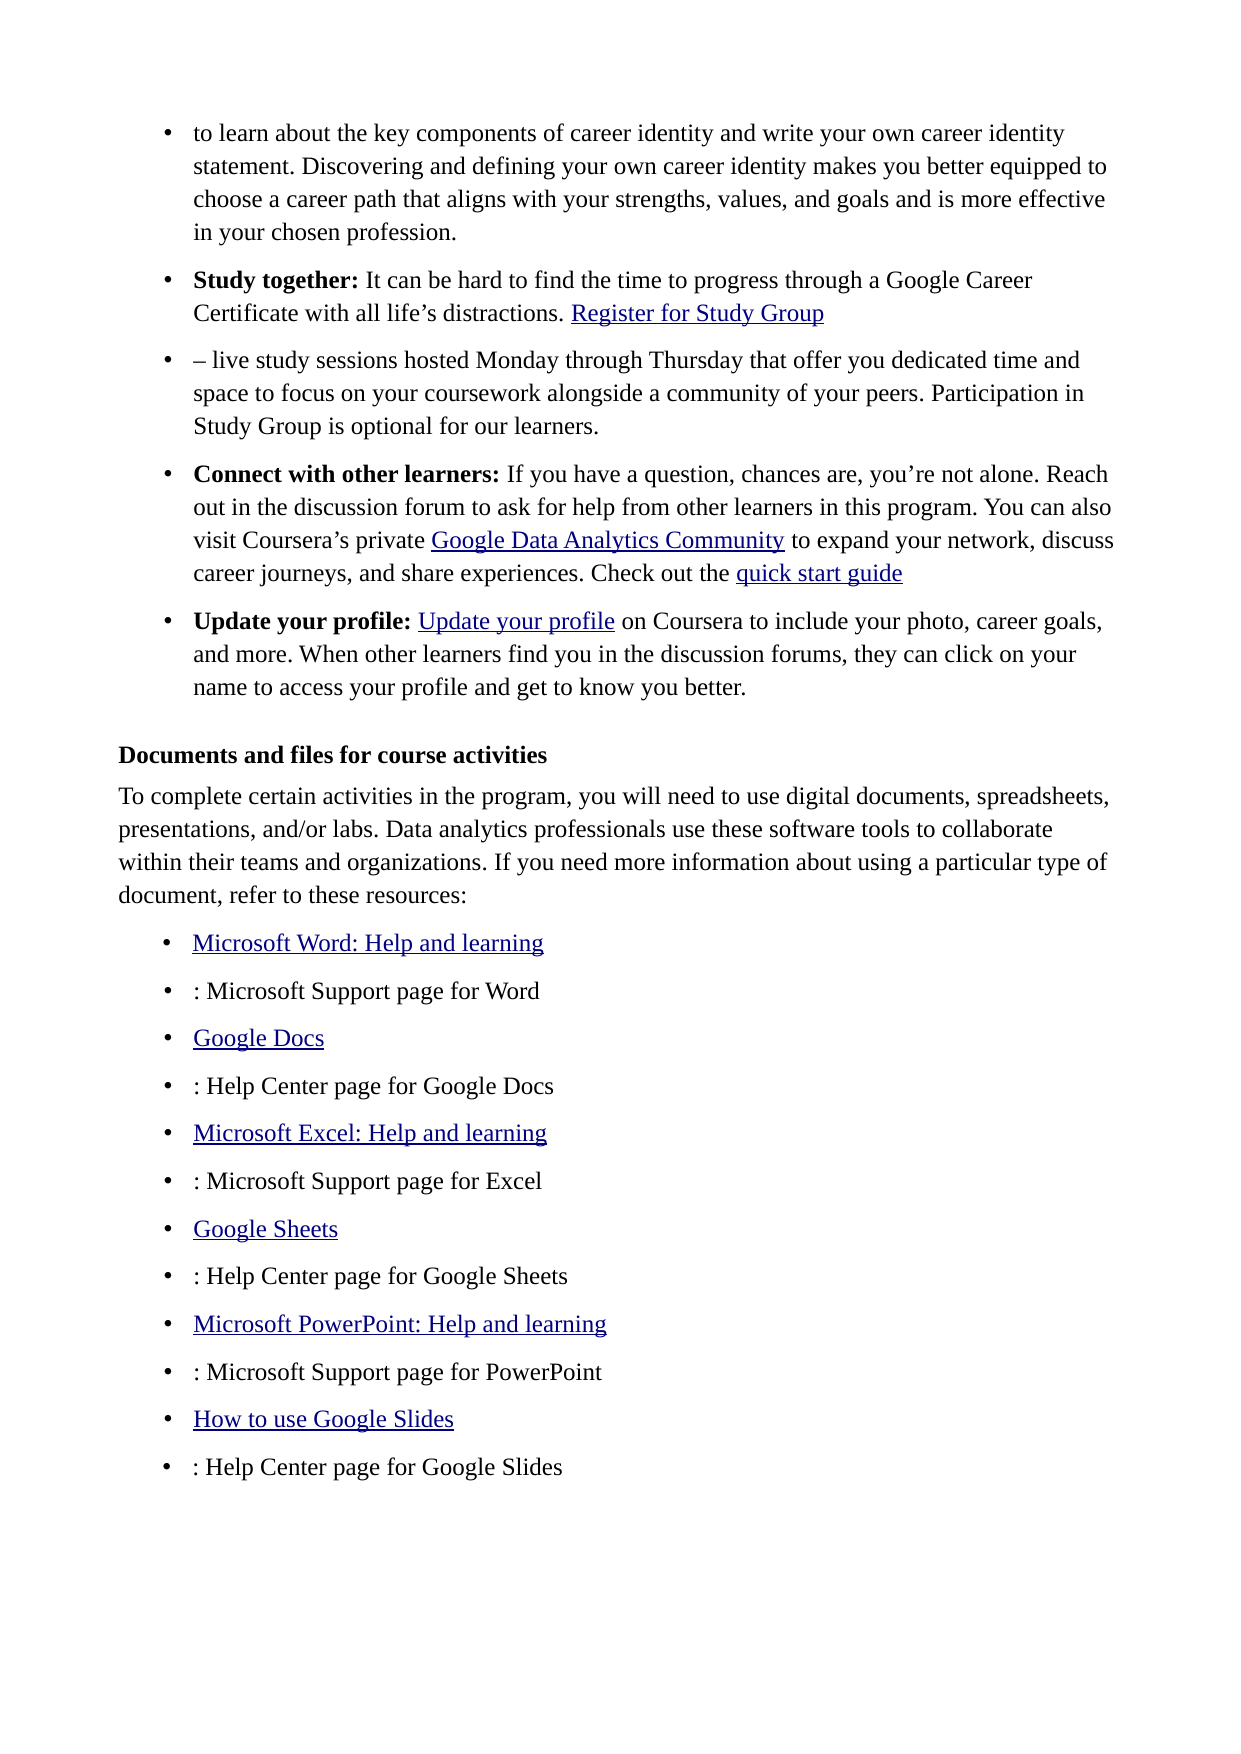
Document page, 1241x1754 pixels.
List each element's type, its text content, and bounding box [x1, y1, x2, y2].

subtitle Documents and files for course activities [118, 740, 1122, 769]
list : Help Center page for Google Slides [162, 1452, 1122, 1481]
list – live study sessions hosted Monday through Thursday that offer you dedicated time and space to focus on your coursework alongside a community of your peers. Participation in Study Group is optional for our learners. [164, 345, 1122, 440]
list Microsoft Word: Help and learning [162, 928, 1122, 957]
list : Microsoft Support page for Word [164, 976, 1122, 1004]
list Update your profile: Update your profile on Coursera to include your photo, career goals, and more. When other learners find you in the discussion forums, they can click on your name to access your profile and get to know you better. [164, 606, 1122, 701]
list Microsoft PowerPoint: Help and learning [164, 1309, 1122, 1338]
list : Help Center page for Google Docs [164, 1071, 1122, 1100]
list : Microsoft Support page for PowerPoint [164, 1357, 1122, 1385]
list Google Docs [164, 1023, 1122, 1052]
list Google Sheets [164, 1214, 1122, 1242]
text To complete certain activities in the program, you will need to use digital documents, spreadsheets, presentations, and/or labs. Data analytics professionals use these software tools to collaborate within their teams and organizations. If you need more information about using a particular type of document, refer to these resources: [118, 781, 1122, 909]
list : Help Center page for Google Sheets [164, 1261, 1122, 1290]
list : Microsoft Support page for Excel [164, 1166, 1122, 1195]
list How to use Google Slides [164, 1404, 1122, 1433]
list to learn about the key components of career identity and write your own career identity statement. Discovering and defining your own career identity makes you better equipped to choose a career path that aligns with your strengths, values, and goals and is more effective in your chosen profession. [164, 118, 1122, 246]
list Study together: It can be hard to find the time to progress through a Google Career Certificate with all life’s distractions. Register for Study Group [164, 265, 1122, 327]
list Microsoft Excel: Help and learning [164, 1118, 1122, 1147]
list Connect with other learners: If you have a question, chances are, you’re not alone. Reach out in the discussion forum to ask for help from other learners in this program. You can also visit Coursera’s private Google Data Analytics Community to expand your network, discuss career journeys, and share experiences. Check out the quick start guide [164, 459, 1122, 587]
